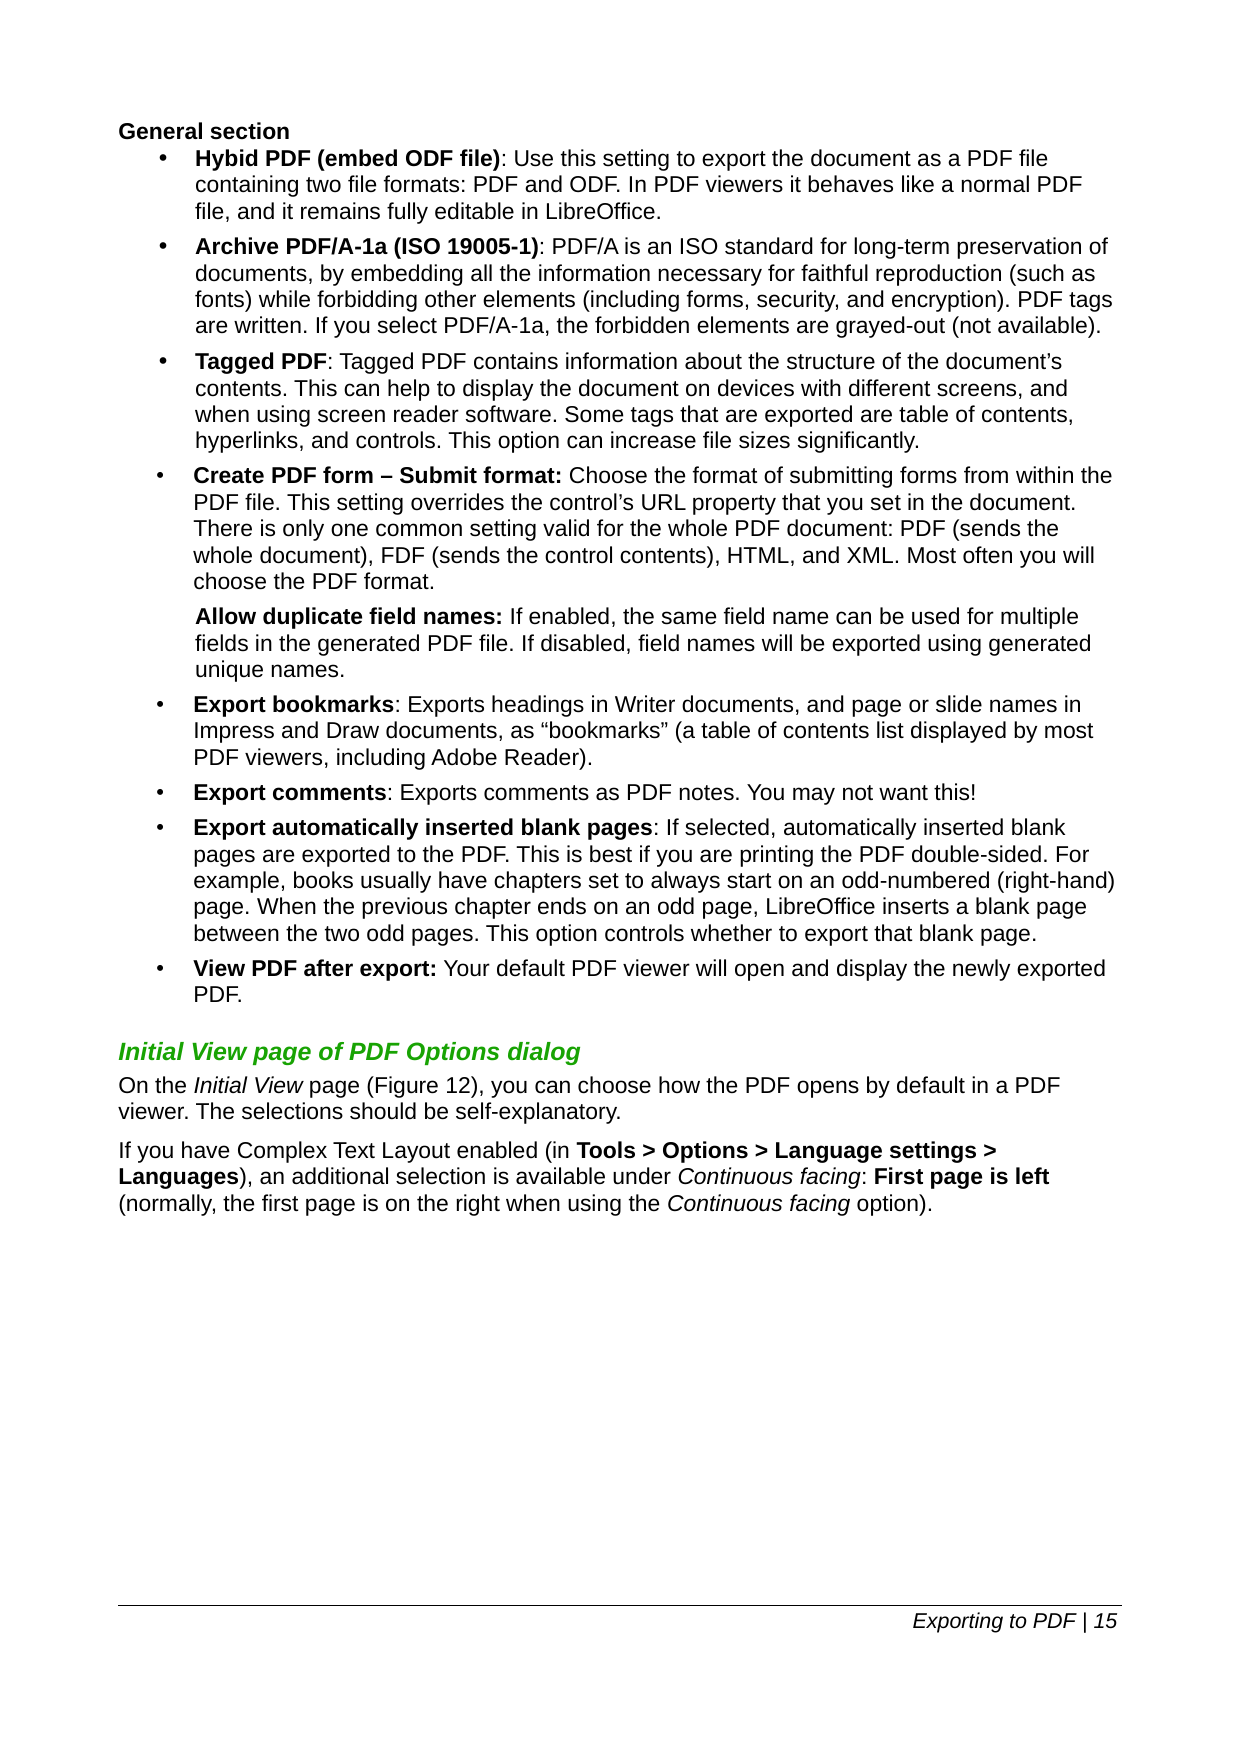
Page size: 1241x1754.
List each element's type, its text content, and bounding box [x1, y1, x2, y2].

list Allow duplicate field names: If enabled, the same field name can be used for multiple fields in the generated PDF file. If disabled, field names will be exported using generated unique names. [156, 603, 1122, 682]
list Archive PDF/A-1a (ISO 19005-1): PDF/A is an ISO standard for long-term preservation of documents, by embedding all the information necessary for faithful reproduction (such as fonts) while forbidding other elements (including forms, security, and encryption). PDF tags are written. If you select PDF/A-1a, the forbidden elements are grayed-out (not available). [156, 233, 1122, 339]
subtitle Initial View page of PDF Options dialog [118, 1037, 1122, 1066]
list Export automatically inserted blank pages: If selected, automatically inserted blank pages are exported to the PDF. This is best if you are printing the PDF double-sided. For example, books usually have chapters set to always start on an odd-numbered (right-hand) page. When the previous chapter ends on an odd page, LibreOffice inserts a blank page between the two odd pages. This option controls whether to export that blank page. [156, 814, 1122, 946]
list Export comments: Exports comments as PDF notes. You may not want this! [156, 779, 1122, 805]
list Export bookmarks: Exports headings in Writer documents, and page or slide names in Impress and Draw documents, as “bookmarks” (a table of contents list displayed by most PDF viewers, including Adobe Reader). [156, 691, 1122, 770]
text On the Initial View page (Figure 12), you can choose how the PDF opens by default in a PDF viewer. The selections should be self-explanatory. [118, 1072, 1122, 1124]
list Create PDF form – Submit format: Choose the format of submitting forms from within the PDF file. This setting overrides the control’s URL property that you set in the document. There is only one common setting valid for the whole PDF document: PDF (sends the whole document), FDF (sends the control contents), HTML, and XML. Most often you will choose the PDF format. [156, 462, 1122, 594]
text If you have Complex Text Layout enabled (in Tools > Options > Language settings > Languages), an additional selection is available under Continuous facing: First page is left (normally, the first page is on the right when using the Continuous facing option). [118, 1137, 1122, 1216]
list Hybid PDF (embed ODF file): Use this setting to export the document as a PDF file containing two file formats: PDF and ODF. In PDF viewers it behaves like a normal PDF file, and it remains fully editable in LibreOffice. [156, 144, 1122, 224]
list View PDF after export: Your default PDF viewer will open and display the newly exported PDF. [156, 955, 1122, 1007]
text General section [118, 118, 1122, 144]
list Tagged PDF: Tagged PDF contains information about the structure of the document’s contents. This can help to display the document on devices with different screens, and when using screen reader software. Some tags that are exported are table of contents, hyperlinks, and controls. This option can increase file sizes significantly. [156, 348, 1122, 454]
